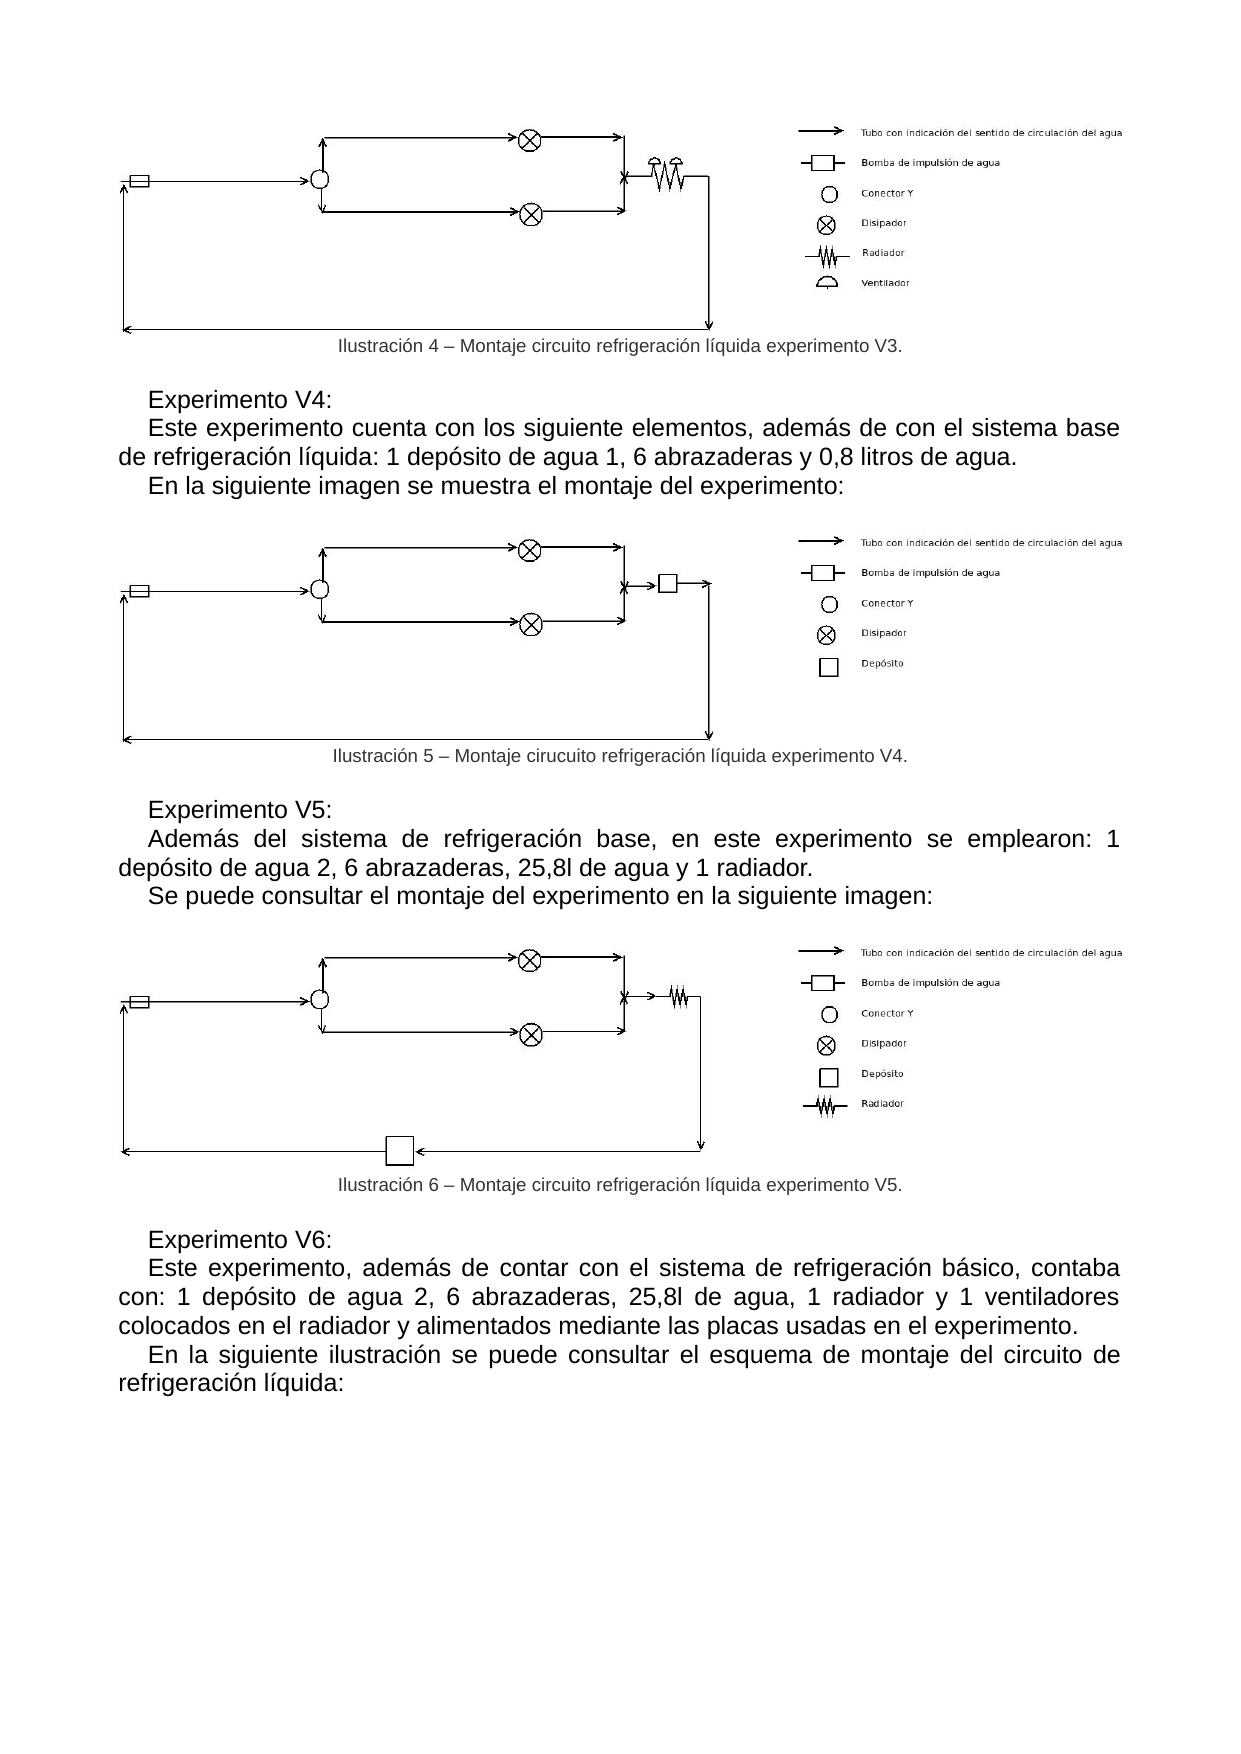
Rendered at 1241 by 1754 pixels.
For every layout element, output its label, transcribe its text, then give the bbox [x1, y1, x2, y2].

text Experimento V6: [118, 1224, 1122, 1253]
text Este experimento, además de contar con el sistema de refrigeración básico, contaba con: 1 depósito de agua 2, 6 abrazaderas, 25,8l de agua, 1 radiador y 1 ventiladores colocados en el radiador y alimentados mediante las placas usadas en el experimento. [118, 1253, 1122, 1339]
picture [118, 938, 1123, 1175]
text Ilustración 6 – Montaje circuito refrigeración líquida experimento V5. [118, 1175, 1122, 1196]
text En la siguiente ilustración se puede consultar el esquema de montaje del circuito de refrigeración líquida: [118, 1339, 1122, 1397]
text Además del sistema de refrigeración base, en este experimento se emplearon: 1 depósito de agua 2, 6 abrazaderas, 25,8l de agua y 1 radiador. [118, 824, 1122, 881]
text Ilustración 4 – Montaje circuito refrigeración líquida experimento V3. [118, 335, 1122, 356]
text Experimento V4: [118, 385, 1122, 413]
picture [118, 528, 1123, 745]
text Ilustración 5 – Montaje cirucuito refrigeración líquida experimento V4. [118, 745, 1122, 766]
text Experimento V5: [118, 795, 1122, 824]
picture [118, 118, 1123, 335]
text Este experimento cuenta con los siguiente elementos, además de con el sistema base de refrigeración líquida: 1 depósito de agua 1, 6 abrazaderas y 0,8 litros de agua. [118, 413, 1122, 471]
text En la siguiente imagen se muestra el montaje del experimento: [118, 471, 1122, 500]
text Se puede consultar el montaje del experimento en la siguiente imagen: [118, 881, 1122, 910]
